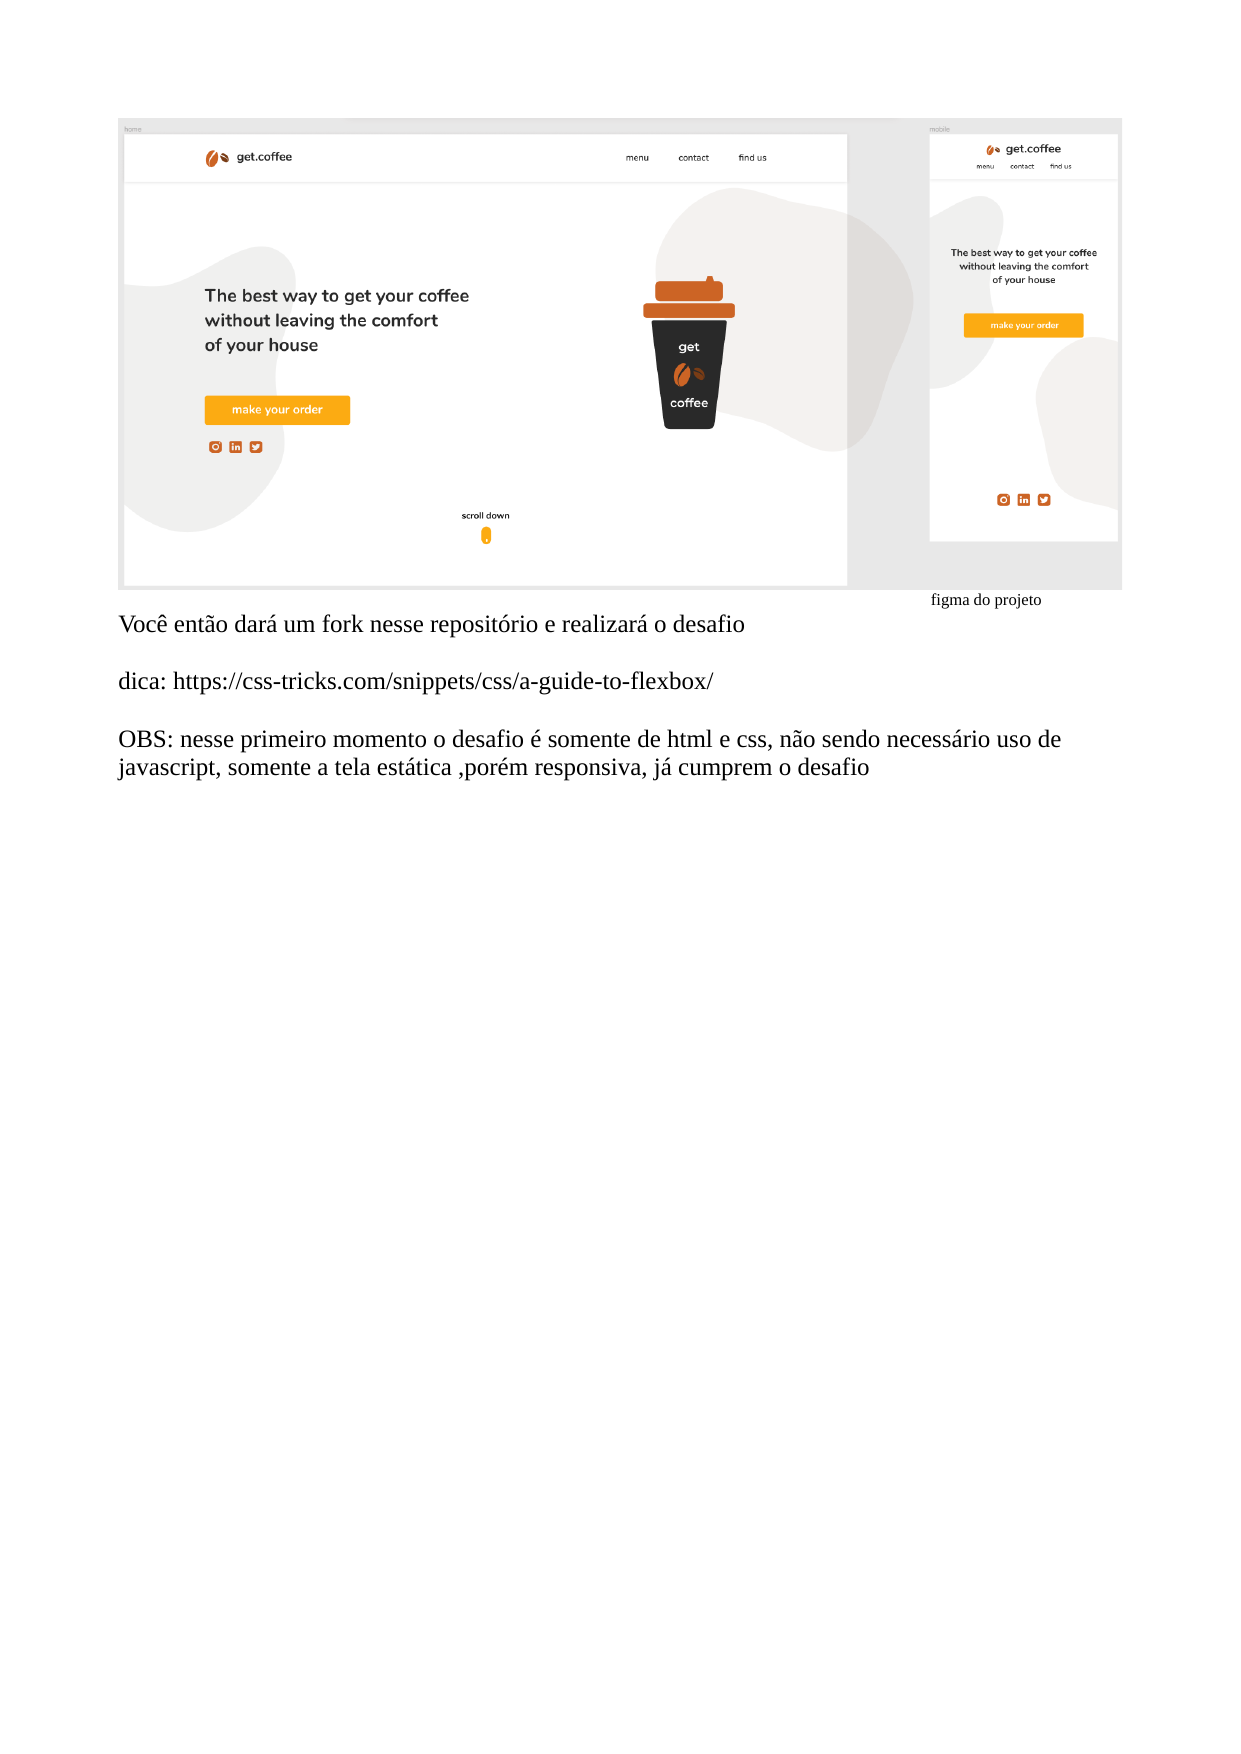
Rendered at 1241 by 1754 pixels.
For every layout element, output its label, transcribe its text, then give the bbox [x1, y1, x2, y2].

picture [118, 118, 1123, 590]
text figma do projeto [118, 590, 1122, 609]
text OBS: nesse primeiro momento o desafio é somente de html e css, não sendo necessário uso de javascript, somente a tela estática ,porém responsiva, já cumprem o desafio [118, 724, 1122, 781]
text dica: https://css-tricks.com/snippets/css/a-guide-to-flexbox/ [118, 666, 1122, 695]
text Você então dará um fork nesse repositório e realizará o desafio [118, 609, 1122, 637]
